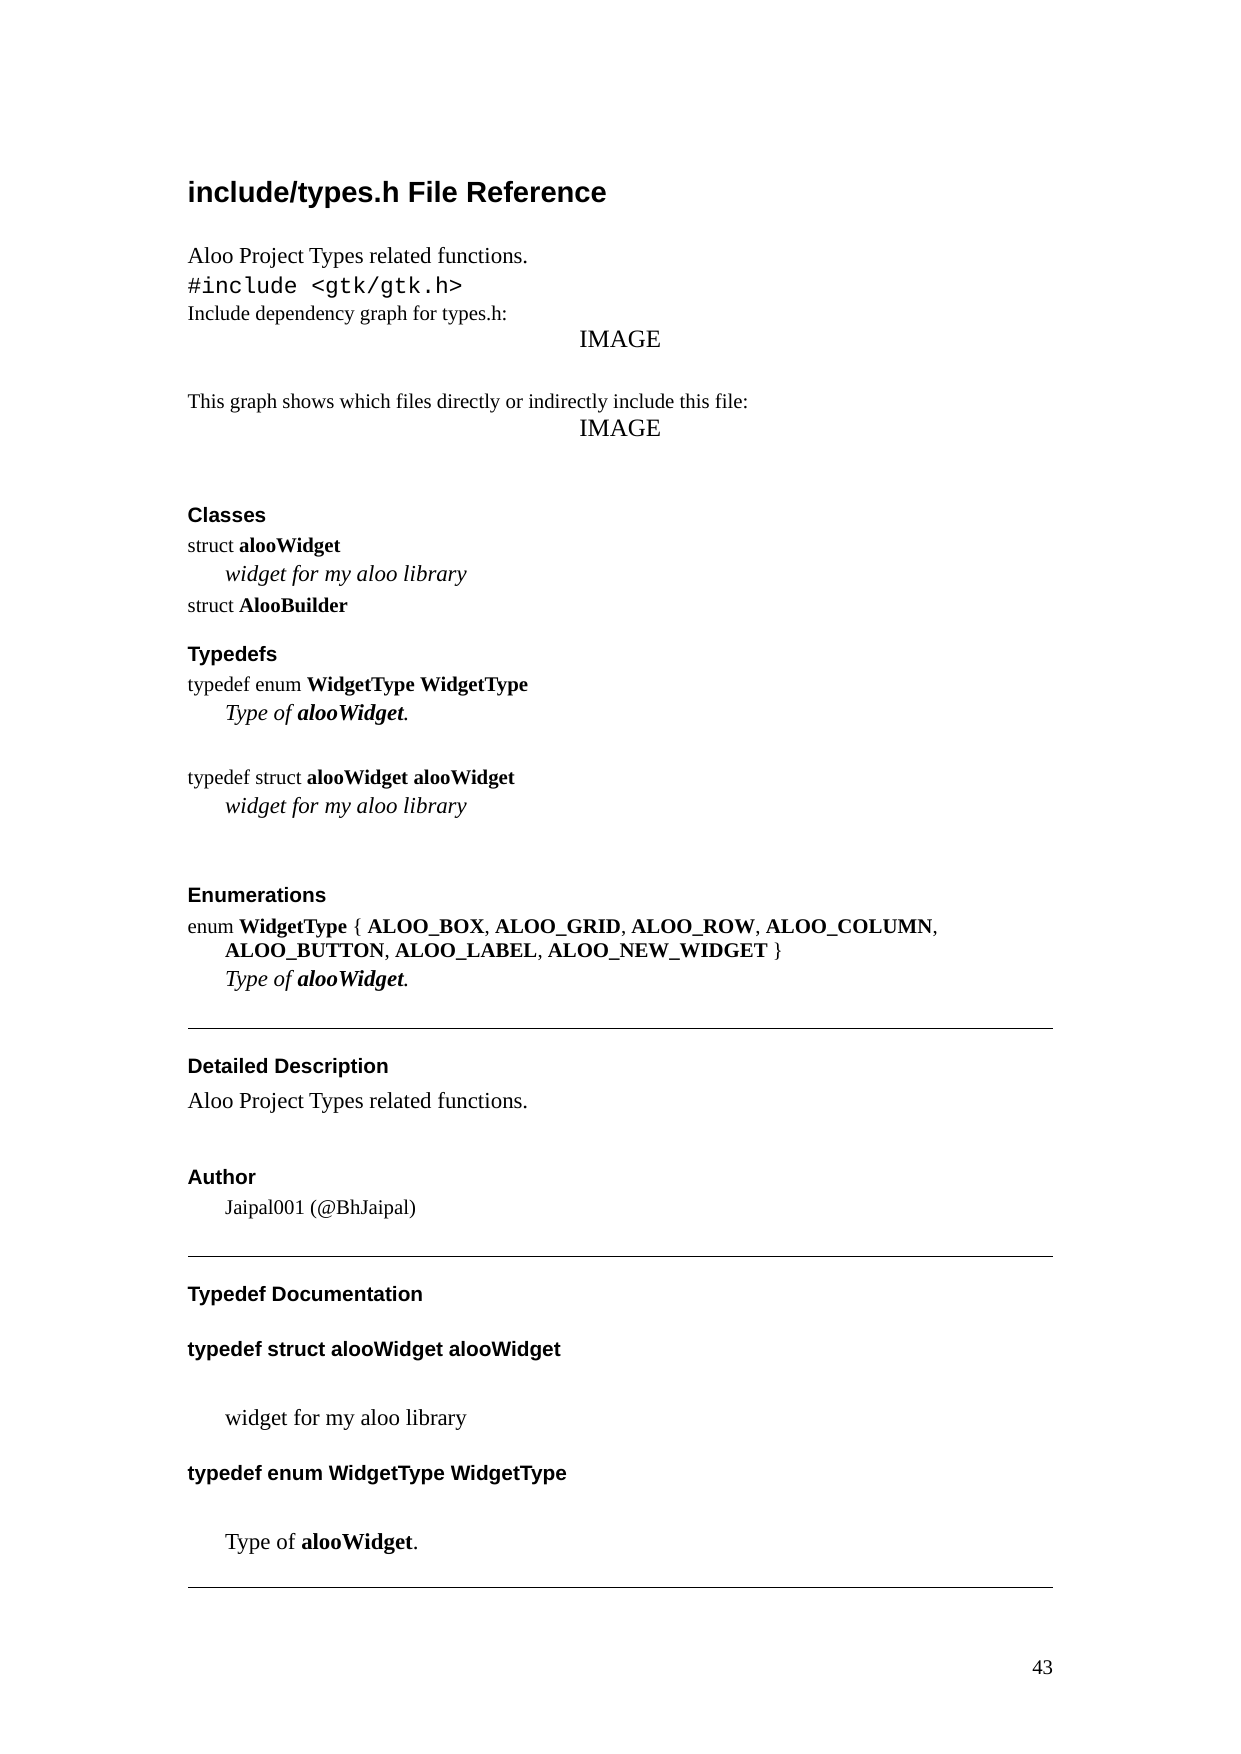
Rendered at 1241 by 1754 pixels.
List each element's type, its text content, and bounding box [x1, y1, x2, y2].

text Aloo Project Types related functions. [187, 1087, 1053, 1113]
subtitle typedef enum WidgetType WidgetType [187, 1461, 1053, 1485]
text Type of alooWidget. [225, 1528, 1053, 1554]
text IMAGE [187, 413, 1053, 442]
text widget for my aloo library [225, 1404, 1053, 1430]
subtitle Typedef Documentation [187, 1282, 1053, 1306]
list enum WidgetType { ALOO_BOX, ALOO_GRID, ALOO_ROW, ALOO_COLUMN, ALOO_BUTTON, ALOO_LABEL, ALOO_NEW_WIDGET } [187, 913, 1053, 962]
subtitle Typedefs [187, 642, 1053, 666]
subtitle Author [187, 1165, 1053, 1189]
subtitle typedef struct alooWidget alooWidget [187, 1337, 1053, 1361]
text #include <gtk/gtk.h> [187, 274, 1053, 301]
text Type of alooWidget. [225, 965, 1053, 991]
text IMAGE [187, 324, 1053, 353]
text Type of alooWidget. [225, 699, 1053, 725]
text Jaipal001 (@BhJaipal) [225, 1195, 1053, 1219]
text widget for my aloo library [225, 560, 1053, 586]
list typedef enum WidgetType WidgetType [187, 672, 1053, 696]
list struct AlooBuilder [187, 593, 1053, 617]
subtitle include/types.h File Reference [187, 175, 1053, 208]
text widget for my aloo library [225, 792, 1053, 819]
text This graph shows which files directly or indirectly include this file: [187, 389, 1053, 413]
subtitle Detailed Description [187, 1054, 1053, 1078]
text Aloo Project Types related functions. [187, 242, 1053, 268]
list typedef struct alooWidget alooWidget [187, 765, 1053, 789]
text Include dependency graph for types.h: [187, 301, 1053, 324]
subtitle Enumerations [187, 883, 1053, 907]
subtitle Classes [187, 503, 1053, 527]
list struct alooWidget [187, 533, 1053, 557]
